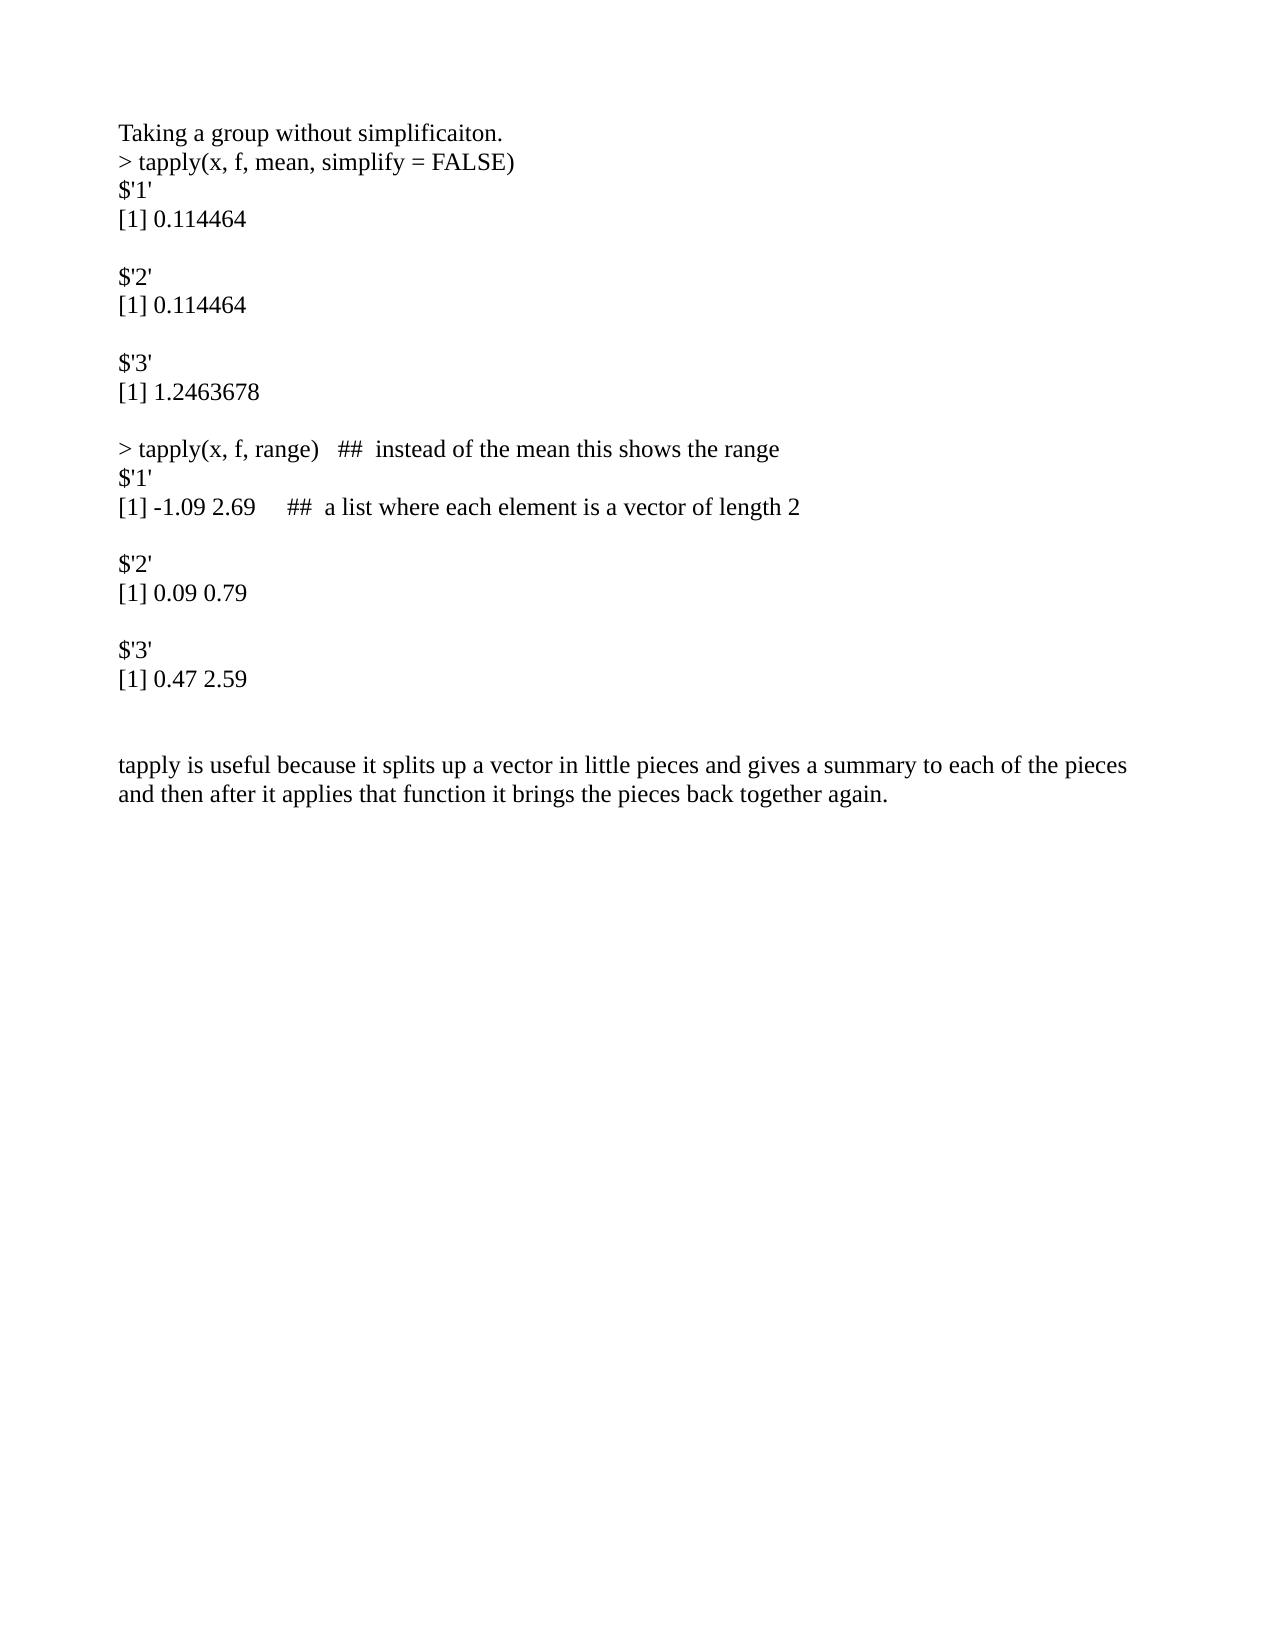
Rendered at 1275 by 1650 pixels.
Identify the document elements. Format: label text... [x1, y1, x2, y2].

text $'1' [118, 463, 1157, 492]
text $'3' [118, 636, 1157, 664]
text [1] 0.09 0.79 [118, 578, 1157, 607]
text [1] 0.47 2.59 [118, 664, 1157, 693]
text [1] 0.114464 [118, 291, 1157, 319]
text tapply is useful because it splits up a vector in little pieces and gives a summary to each of the pieces and then after it applies that function it brings the pieces back together again. [118, 751, 1157, 808]
text Taking a group without simplificaiton. [118, 118, 1157, 147]
text > tapply(x, f, mean, simplify = FALSE) [118, 147, 1157, 176]
text $'2' [118, 549, 1157, 578]
text $'1' [118, 176, 1157, 204]
text [1] 1.2463678 [118, 377, 1157, 406]
text [1] -1.09 2.69 ## a list where each element is a vector of length 2 [118, 492, 1157, 521]
text [1] 0.114464 [118, 204, 1157, 233]
text $'3' [118, 348, 1157, 377]
text > tapply(x, f, range) ## instead of the mean this shows the range [118, 434, 1157, 463]
text $'2' [118, 262, 1157, 291]
